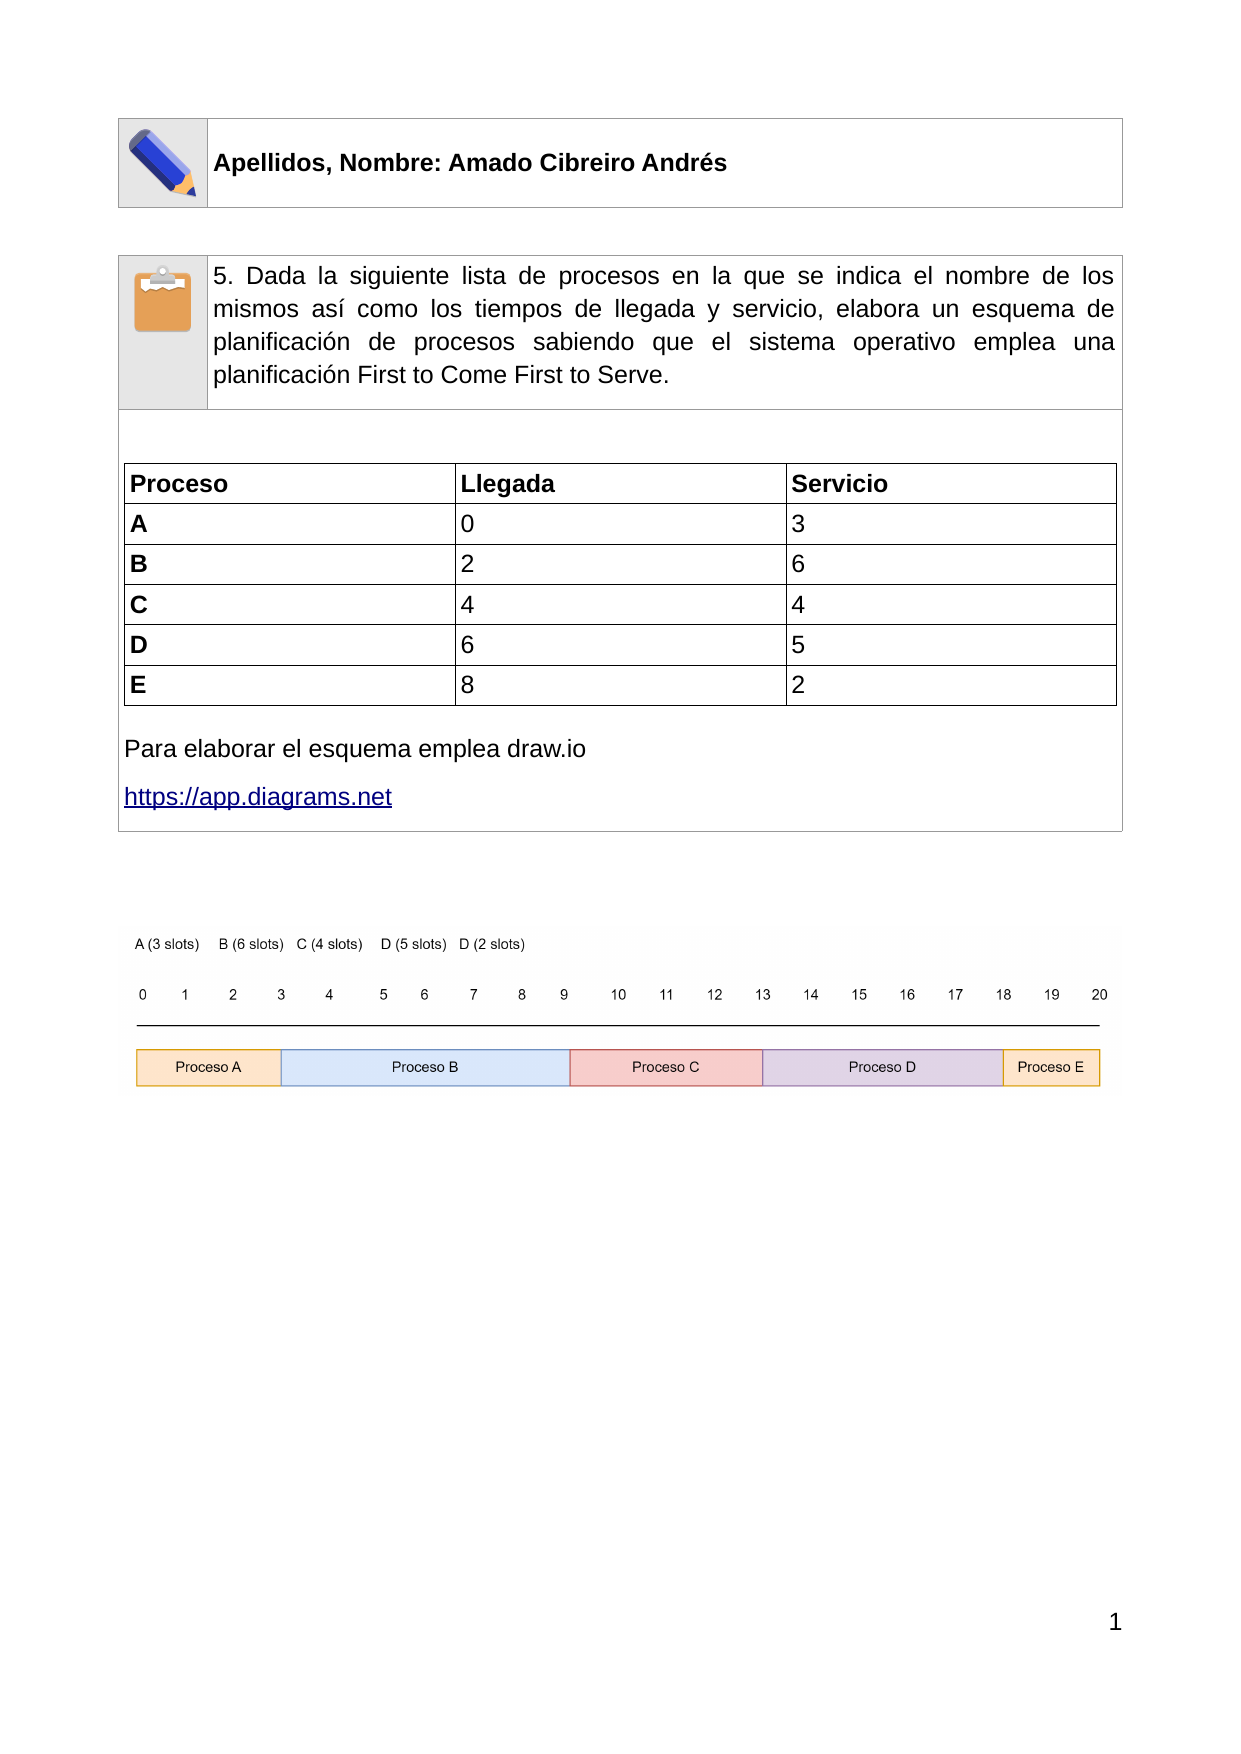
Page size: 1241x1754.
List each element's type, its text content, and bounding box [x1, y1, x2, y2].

table_cell E [125, 666, 455, 705]
table_header Proceso [125, 464, 455, 503]
table_cell 6 [456, 625, 786, 664]
table_cell B [125, 545, 455, 584]
table_cell 3 [787, 504, 1116, 544]
table_cell 0 [456, 504, 786, 544]
table_cell C [125, 585, 455, 624]
table_cell Para elaborar el esquema emplea draw.io https://app.diagrams.net [119, 410, 1122, 831]
table_header [119, 119, 207, 207]
table_header Apellidos, Nombre: Amado Cibreiro Andrés [208, 119, 1122, 207]
table_header Servicio [787, 464, 1116, 503]
table_cell 8 [456, 666, 786, 705]
table_cell 6 [787, 545, 1116, 584]
table_header [119, 256, 207, 409]
table_cell D [125, 625, 455, 664]
table_header Llegada [456, 464, 786, 503]
table_cell 5 [787, 625, 1116, 664]
picture [118, 926, 1123, 1096]
table_cell A [125, 504, 455, 544]
table_cell 4 [787, 585, 1116, 624]
table_cell 2 [456, 545, 786, 584]
table_cell 4 [456, 585, 786, 624]
table_cell 2 [787, 666, 1116, 705]
table_header 5. Dada la siguiente lista de procesos en la que se indica el nombre de los mismos así como los tiempos de llegada y servicio, elabora un esquema de planificación de procesos sabiendo que el sistema operativo emplea una planificación First to Come First to Serve. [208, 256, 1122, 409]
